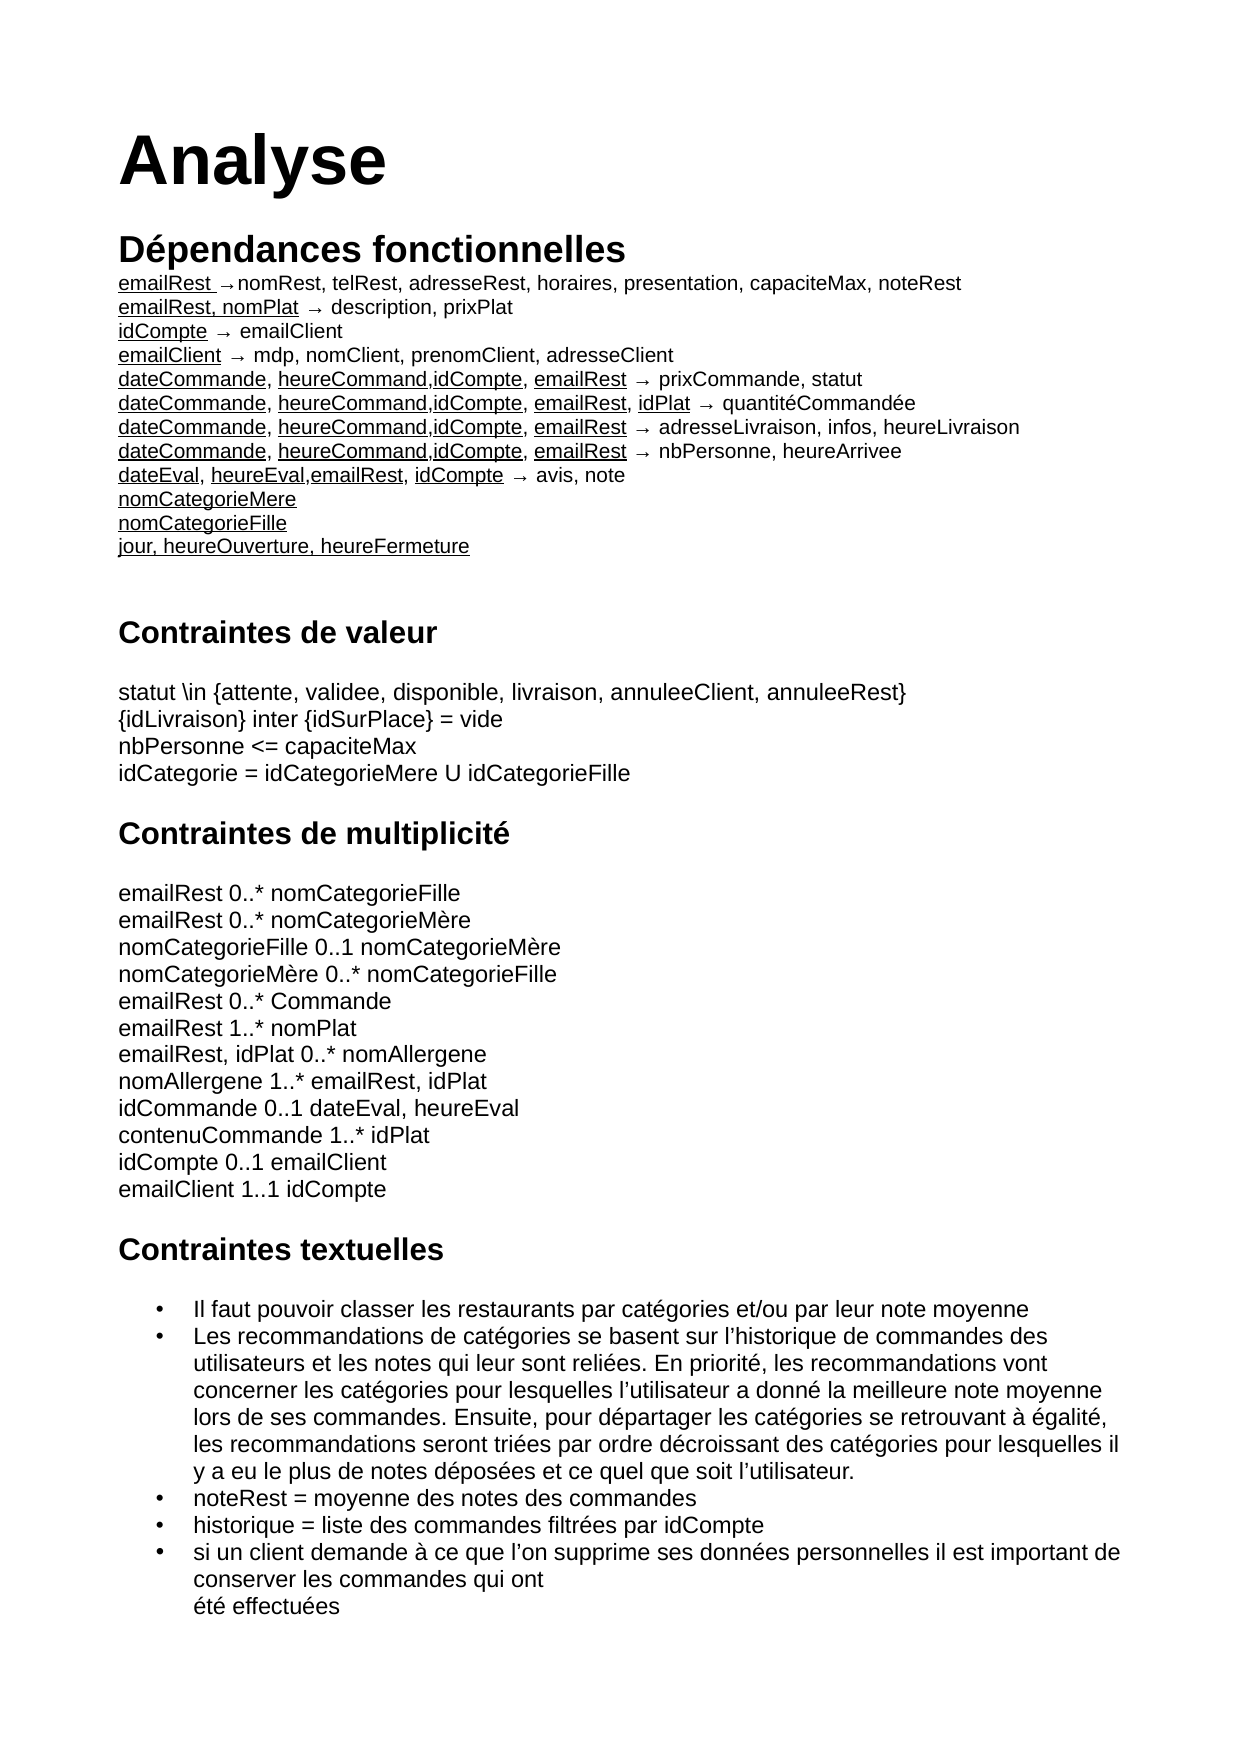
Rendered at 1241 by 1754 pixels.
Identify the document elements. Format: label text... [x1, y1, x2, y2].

list noteRest = moyenne des notes des commandes [156, 1484, 1122, 1511]
list historique = liste des commandes filtrées par idCompte [156, 1511, 1122, 1538]
text emailRest 0..* nomCategorieFille emailRest 0..* nomCategorieMère nomCategorieFille 0..1 nomCategorieMère nomCategorieMère 0..* nomCategorieFille emailRest 0..* Commande emailRest 1..* nomPlat emailRest, idPlat 0..* nomAllergene nomAllergene 1..* emailRest, idPlat idCommande 0..1 dateEval, heureEval contenuCommande 1..* idPlat idCompte 0..1 emailClient emailClient 1..1 idCompte [118, 879, 1122, 1231]
list Il faut pouvoir classer les restaurants par catégories et/ou par leur note moyenne [156, 1296, 1122, 1323]
text Analyse [118, 118, 1122, 199]
text Contraintes de valeur [118, 614, 1122, 650]
text Dépendances fonctionnelles emailRest →nomRest, telRest, adresseRest, horaires, presentation, capaciteMax, noteRest emailRest, nomPlat → description, prixPlat idCompte → emailClient emailClient → mdp, nomClient, prenomClient, adresseClient dateCommande, heureCommand,idCompte, emailRest → prixCommande, statut dateCommande, heureCommand,idCompte, emailRest, idPlat → quantitéCommandée dateCommande, heureCommand,idCompte, emailRest → adresseLivraison, infos, heureLivraison dateCommande, heureCommand,idCompte, emailRest → nbPersonne, heureArrivee dateEval, heureEval,emailRest, idCompte → avis, note nomCategorieMere nomCategorieFille jour, heureOuverture, heureFermeture [118, 199, 1122, 587]
text statut \in {attente, validee, disponible, livraison, annuleeClient, annuleeRest} {idLivraison} inter {idSurPlace} = vide nbPersonne <= capaciteMax idCategorie = idCategorieMere U idCategorieFille [118, 650, 1122, 815]
text Contraintes de multiplicité [118, 815, 1122, 879]
text Contraintes textuelles [118, 1231, 1122, 1296]
list Les recommandations de catégories se basent sur l’historique de commandes des utilisateurs et les notes qui leur sont reliées. En priorité, les recommandations vont concerner les catégories pour lesquelles l’utilisateur a donné la meilleure note moyenne lors de ses commandes. Ensuite, pour départager les catégories se retrouvant à égalité, les recommandations seront triées par ordre décroissant des catégories pour lesquelles il y a eu le plus de notes déposées et ce quel que soit l’utilisateur. [156, 1323, 1122, 1484]
list si un client demande à ce que l’on supprime ses données personnelles il est important de conserver les commandes qui ont été effectuées [156, 1538, 1122, 1619]
